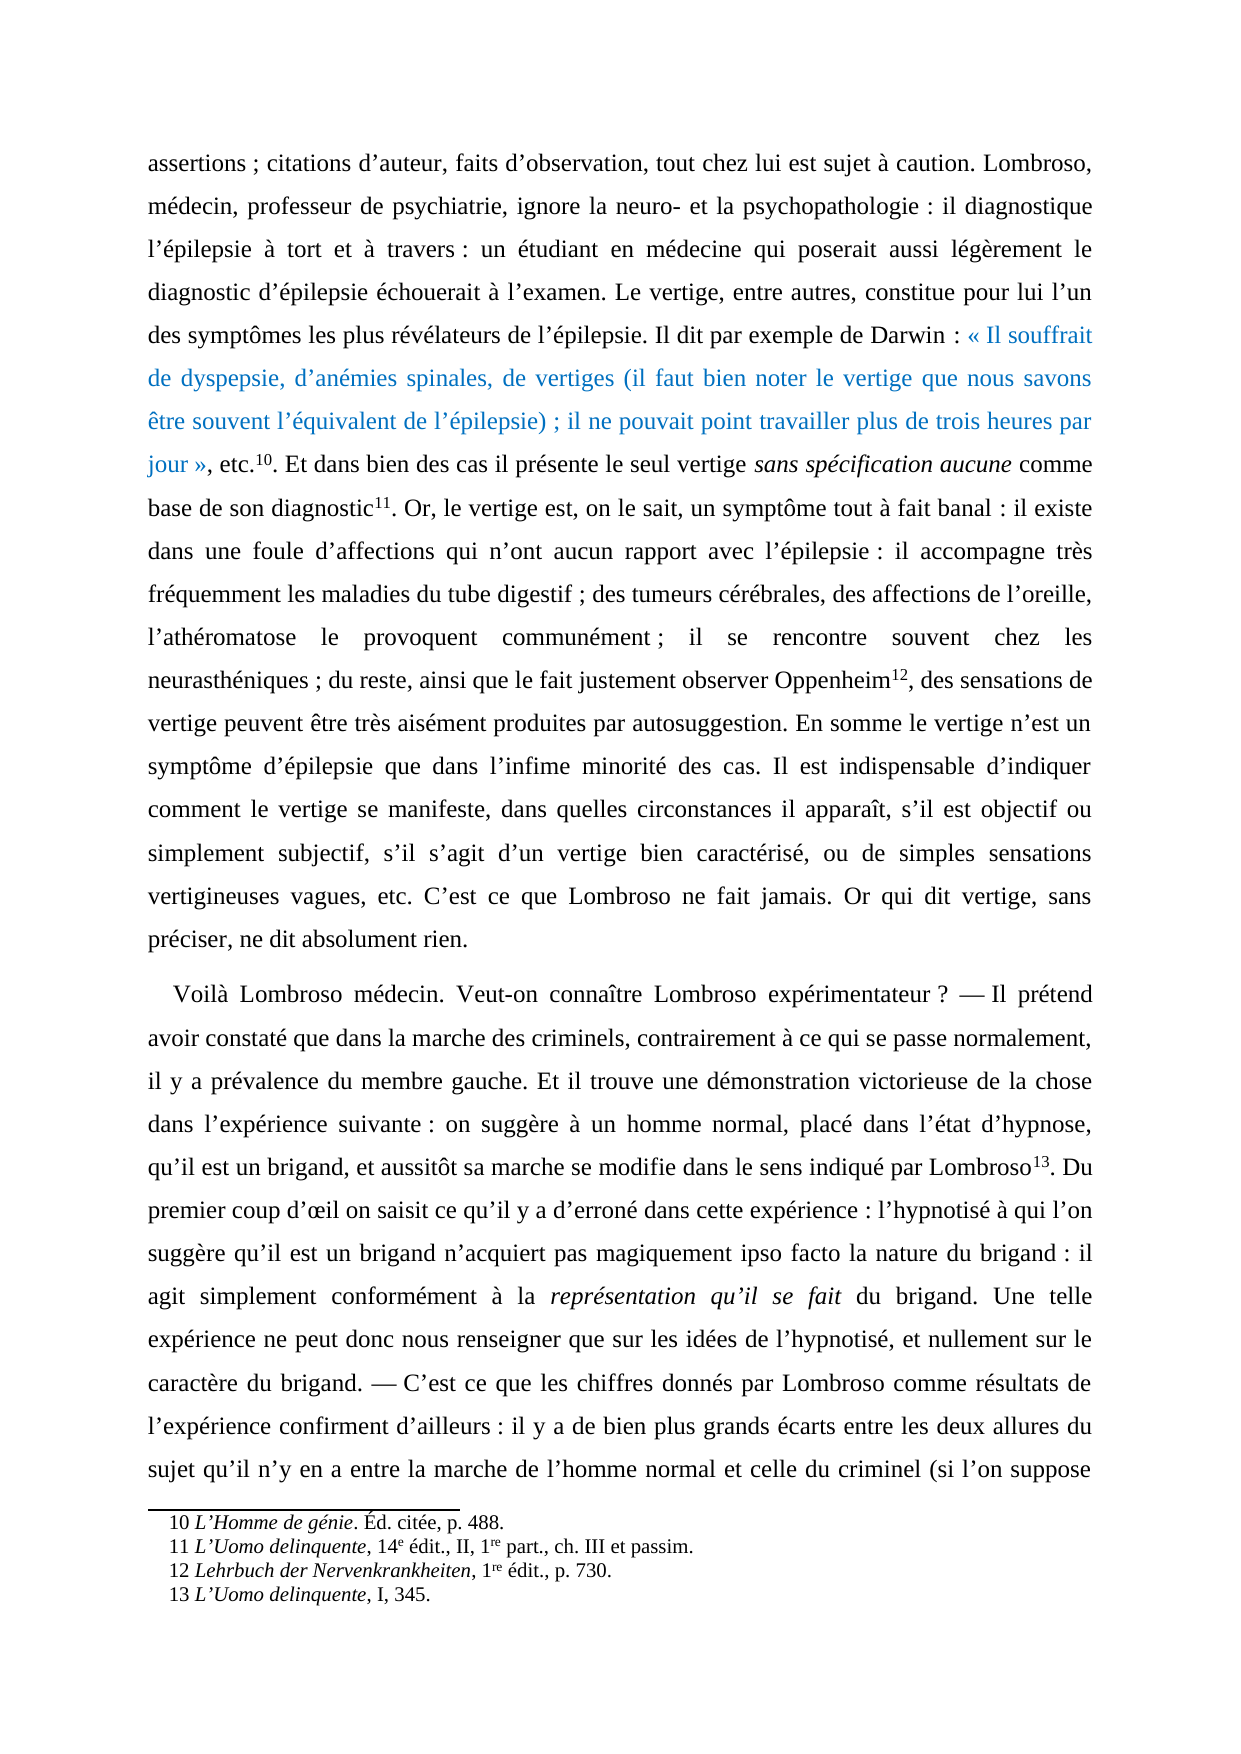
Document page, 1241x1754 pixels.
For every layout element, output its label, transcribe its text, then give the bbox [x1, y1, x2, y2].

text Lehrbuch der Nervenkrankheiten, 1re édit., p. 730. [148, 1558, 1093, 1582]
text assertions ; citations d’auteur, faits d’observation, tout chez lui est sujet à caution. Lombroso, médecin, professeur de psychiatrie, ignore la neuro- et la psychopathologie : il diagnostique l’épilepsie à tort et à travers : un étudiant en médecine qui poserait aussi légèrement le diagnostic d’épilepsie échouerait à l’examen. Le vertige, entre autres, constitue pour lui l’un des symptômes les plus révélateurs de l’épilepsie. Il dit par exemple de Darwin : « Il souffrait de dyspepsie, d’anémies spinales, de vertiges (il faut bien noter le vertige que nous savons être souvent l’équivalent de l’épilepsie) ; il ne pouvait point travailler plus de trois heures par jour », etc.. Et dans bien des cas il présente le seul vertige sans spécification aucune comme base de son diagnostic. Or, le vertige est, on le sait, un symptôme tout à fait banal : il existe dans une foule d’affections qui n’ont aucun rapport avec l’épilepsie : il accompagne très fréquemment les maladies du tube digestif ; des tumeurs cérébrales, des affections de l’oreille, l’athéromatose le provoquent communément ; il se rencontre souvent chez les neurasthéniques ; du reste, ainsi que le fait justement observer Oppenheim, des sensations de vertige peuvent être très aisément produites par autosuggestion. En somme le vertige n’est un symptôme d’épilepsie que dans l’infime minorité des cas. Il est indispensable d’indiquer comment le vertige se manifeste, dans quelles circonstances il apparaît, s’il est objectif ou simplement subjectif, s’il s’agit d’un vertige bien caractérisé, ou de simples sensations vertigineuses vagues, etc. C’est ce que Lombroso ne fait jamais. Or qui dit vertige, sans préciser, ne dit absolument rien. [148, 148, 1093, 953]
text L’Uomo delinquente, I, 345. [148, 1582, 1093, 1606]
text L’Uomo delinquente, 14e édit., II, 1re part., ch. III et passim. [148, 1534, 1093, 1558]
text Voilà Lombroso médecin. Veut-on connaître Lombroso expérimentateur ? — Il prétend avoir constaté que dans la marche des criminels, contrairement à ce qui se passe normalement, il y a prévalence du membre gauche. Et il trouve une démonstration victorieuse de la chose dans l’expérience suivante : on suggère à un homme normal, placé dans l’état d’hypnose, qu’il est un brigand, et aussitôt sa marche se modifie dans le sens indiqué par Lombroso. Du premier coup d’œil on saisit ce qu’il y a d’erroné dans cette expérience : l’hypnotisé à qui l’on suggère qu’il est un brigand n’acquiert pas magiquement ipso facto la nature du brigand : il agit simplement conformément à la représentation qu’il se fait du brigand. Une telle expérience ne peut donc nous renseigner que sur les idées de l’hypnotisé, et nullement sur le caractère du brigand. — C’est ce que les chiffres donnés par Lombroso comme résultats de l’expérience confirment d’ailleurs : il y a de bien plus grands écarts entre les deux allures du sujet qu’il n’y en a entre la marche de l’homme normal et celle du criminel (si l’on suppose [148, 979, 1093, 1483]
text L’Homme de génie. Éd. citée, p. 488. [148, 1510, 1093, 1534]
